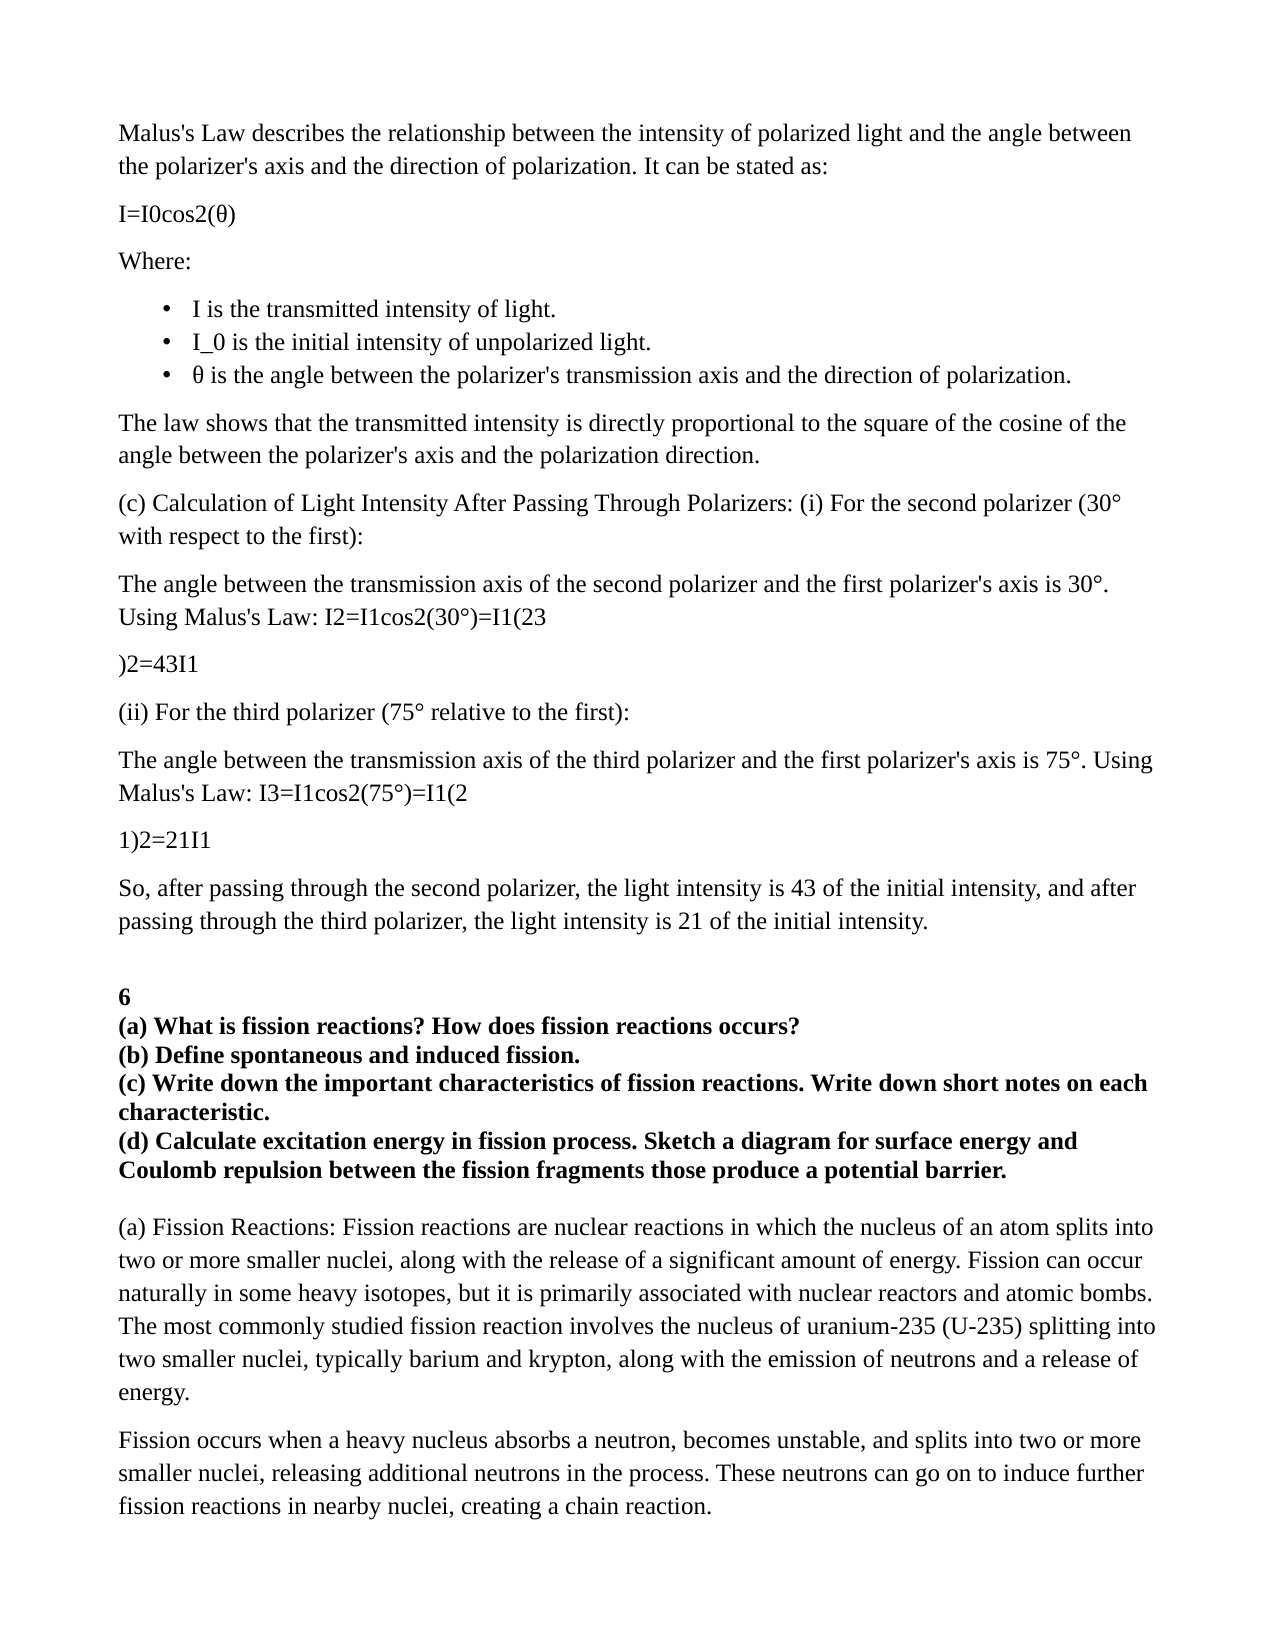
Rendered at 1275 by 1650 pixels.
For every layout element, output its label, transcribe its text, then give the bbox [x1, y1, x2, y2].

text ​​)2=43​I1​ [118, 649, 1157, 678]
text The law shows that the transmitted intensity is directly proportional to the square of the cosine of the angle between the polarizer's axis and the polarization direction. [118, 408, 1157, 469]
text (a) What is fission reactions? How does fission reactions occurs? [118, 1011, 1157, 1040]
text Where: [118, 246, 1157, 275]
text So, after passing through the second polarizer, the light intensity is 43​ of the initial intensity, and after passing through the third polarizer, the light intensity is 21​ of the initial intensity. [118, 873, 1157, 935]
text (a) Fission Reactions: Fission reactions are nuclear reactions in which the nucleus of an atom splits into two or more smaller nuclei, along with the release of a significant amount of energy. Fission can occur naturally in some heavy isotopes, but it is primarily associated with nuclear reactors and atomic bombs. The most commonly studied fission reaction involves the nucleus of uranium-235 (U-235) splitting into two smaller nuclei, typically barium and krypton, along with the emission of neutrons and a release of energy. [118, 1212, 1157, 1406]
text The angle between the transmission axis of the third polarizer and the first polarizer's axis is 75°. Using Malus's Law: I3​=I1​cos2(75°)=I1​(2 [118, 745, 1157, 806]
text Malus's Law describes the relationship between the intensity of polarized light and the angle between the polarizer's axis and the direction of polarization. It can be stated as: [118, 118, 1157, 180]
text (c) Calculation of Light Intensity After Passing Through Polarizers: (i) For the second polarizer (30° with respect to the first): [118, 488, 1157, 550]
list I is the transmitted intensity of light. [162, 294, 1157, 323]
text (ii) For the third polarizer (75° relative to the first): [118, 697, 1157, 726]
text (c) Write down the important characteristics of fission reactions. Write down short notes on each characteristic. [118, 1068, 1157, 1126]
text The angle between the transmission axis of the second polarizer and the first polarizer's axis is 30°. Using Malus's Law: I2​=I1​cos2(30°)=I1​(23 [118, 569, 1157, 631]
text Fission occurs when a heavy nucleus absorbs a neutron, becomes unstable, and splits into two or more smaller nuclei, releasing additional neutrons in the process. These neutrons can go on to induce further fission reactions in nearby nuclei, creating a chain reaction. [118, 1425, 1157, 1520]
text 6 [118, 982, 1157, 1011]
text I=I0​cos2(θ) [118, 199, 1157, 227]
list I_0 is the initial intensity of unpolarized light. [162, 327, 1157, 356]
text (d) Calculate excitation energy in fission process. Sketch a diagram for surface energy and Coulomb repulsion between the fission fragments those produce a potential barrier. [118, 1126, 1157, 1183]
text ​1​)2=21​I1​ [118, 825, 1157, 854]
text (b) Define spontaneous and induced fission. [118, 1040, 1157, 1068]
list θ is the angle between the polarizer's transmission axis and the direction of polarization. [162, 360, 1157, 389]
